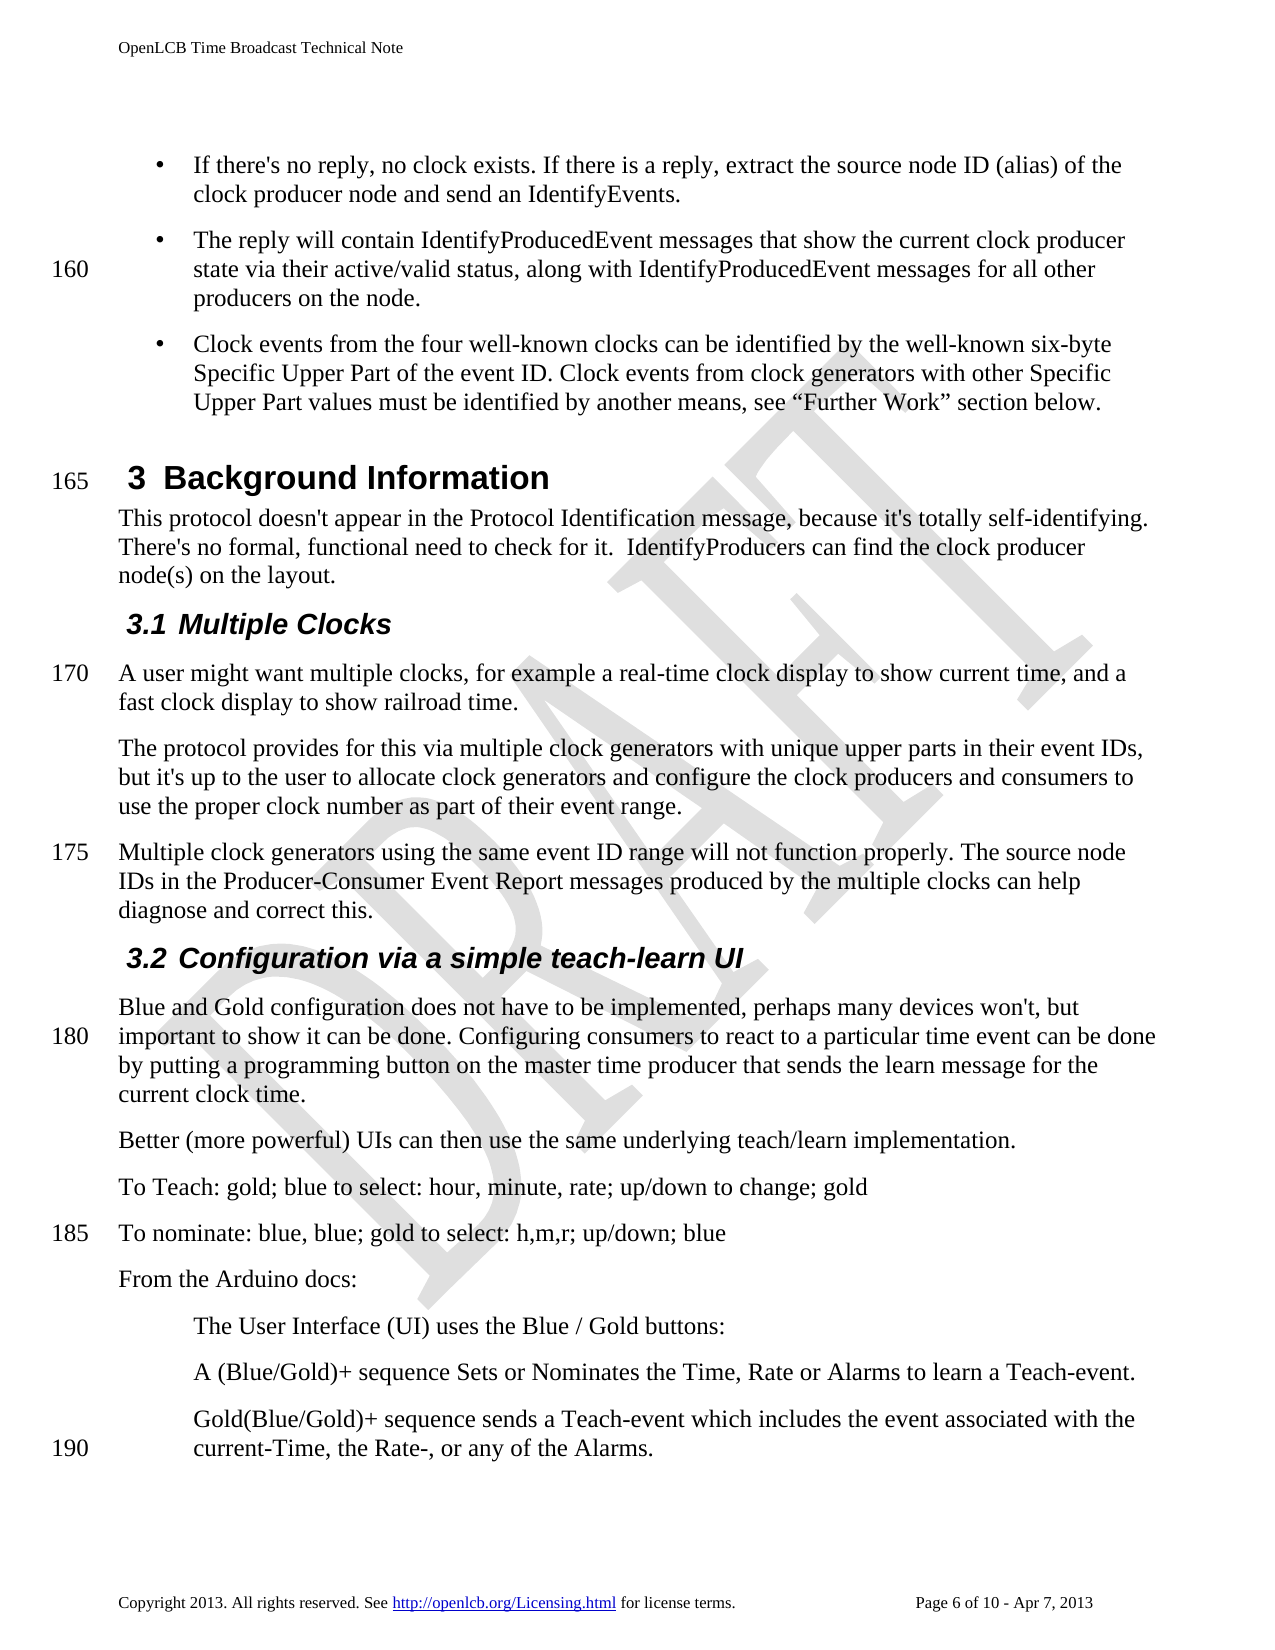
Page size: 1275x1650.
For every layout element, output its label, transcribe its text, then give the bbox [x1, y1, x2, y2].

list If there's no reply, no clock exists. If there is a reply, extract the source node ID (alias) of the clock producer node and send an IdentifyEvents. [156, 150, 1157, 207]
subtitle [1011, 607, 1157, 640]
subtitle Configuration via a simple teach-learn UI [713, 941, 1157, 975]
text Multiple clock generators using the same event ID range will not function properly. The source node IDs in the Producer-Consumer Event Report messages produced by the multiple clocks can help diagnose and correct this. [118, 837, 386, 923]
subtitle Configuration via a simple teach-learn UI [541, 941, 715, 975]
text The protocol provides for this via multiple clock generators with unique upper parts in their event IDs, but it's up to the user to allocate clock generators and configure the clock producers and consumers to use the proper clock number as part of their event range. [568, 733, 701, 819]
subtitle [812, 607, 1001, 640]
text Better (more powerful) UIs can then use the same underlying teach/learn implementation. [321, 1125, 485, 1154]
subtitle [757, 458, 858, 497]
text Multiple clock generators using the same event ID range will not function properly. The source node IDs in the Producer-Consumer Event Report messages produced by the multiple clocks can help diagnose and correct this. [799, 837, 1157, 923]
subtitle Configuration via a simple teach-learn UI [447, 941, 513, 975]
text A (Blue/Gold)+ sequence Sets or Nominates the Time, Rate or Alarms to learn a Teach-event. [193, 1357, 1157, 1386]
list The reply will contain IdentifyProducedEvent messages that show the current clock producer state via their active/valid status, along with IdentifyProducedEvent messages for all other producers on the node. [156, 225, 1157, 311]
text A user might want multiple clocks, for example a real-time clock display to show current time, and a fast clock display to show railroad time. [118, 658, 536, 716]
text [447, 1264, 1157, 1293]
text Blue and Gold configuration does not have to be implemented, perhaps many devices won't, but important to show it can be done. Configuring consumers to react to a particular time event can be done by putting a programming button on the master time producer that sends the learn message for the current clock time. [211, 992, 455, 1107]
text Gold(Blue/Gold)+ sequence sends a Teach-event which includes the event associated with the current-Time, the Rate-, or any of the Alarms. [193, 1404, 1157, 1461]
text The protocol provides for this via multiple clock generators with unique upper parts in their event IDs, but it's up to the user to allocate clock generators and configure the clock producers and consumers to use the proper clock number as part of their event range. [646, 733, 879, 819]
text The User Interface (UI) uses the Blue / Gold buttons: [193, 1311, 1157, 1340]
text This protocol doesn't appear in the Protocol Identification message, because it's totally self-identifying. There's no formal, functional need to check for it. IdentifyProducers can find the clock producer node(s) on the layout. [118, 503, 685, 589]
subtitle [710, 607, 818, 640]
text From the Arduino docs: [118, 1264, 429, 1293]
text To nominate: blue, blue; gold to select: h,m,r; up/down; blue [414, 1218, 483, 1247]
text To Teach: gold; blue to select: hour, minute, rate; up/down to change; gold [521, 1172, 1157, 1200]
text To nominate: blue, blue; gold to select: h,m,r; up/down; blue [118, 1218, 400, 1247]
text This protocol doesn't appear in the Protocol Identification message, because it's totally self-identifying. There's no formal, functional need to check for it. IdentifyProducers can find the clock producer node(s) on the layout. [907, 503, 1157, 589]
subtitle Multiple Clocks [118, 607, 700, 640]
text Multiple clock generators using the same event ID range will not function properly. The source node IDs in the Producer-Consumer Event Report messages produced by the multiple clocks can help diagnose and correct this. [491, 837, 679, 923]
text A user might want multiple clocks, for example a real-time clock display to show current time, and a fast clock display to show railroad time. [535, 658, 776, 716]
text A user might want multiple clocks, for example a real-time clock display to show current time, and a fast clock display to show railroad time. [798, 658, 1157, 716]
text Blue and Gold configuration does not have to be implemented, perhaps many devices won't, but important to show it can be done. Configuring consumers to react to a particular time event can be done by putting a programming button on the master time producer that sends the learn message for the current clock time. [118, 992, 260, 1107]
text To Teach: gold; blue to select: hour, minute, rate; up/down to change; gold [368, 1172, 493, 1200]
text Better (more powerful) UIs can then use the same underlying teach/learn implementation. [505, 1125, 584, 1154]
text Multiple clock generators using the same event ID range will not function properly. The source node IDs in the Producer-Consumer Event Report messages produced by the multiple clocks can help diagnose and correct this. [366, 837, 514, 923]
text Blue and Gold configuration does not have to be implemented, perhaps many devices won't, but important to show it can be done. Configuring consumers to react to a particular time event can be done by putting a programming button on the master time producer that sends the learn message for the current clock time. [502, 992, 1157, 1107]
subtitle Configuration via a simple teach-learn UI [118, 941, 438, 975]
text The protocol provides for this via multiple clock generators with unique upper parts in their event IDs, but it's up to the user to allocate clock generators and configure the clock producers and consumers to use the proper clock number as part of their event range. [118, 733, 607, 819]
text This protocol doesn't appear in the Protocol Identification message, because it's totally self-identifying. There's no formal, functional need to check for it. IdentifyProducers can find the clock producer node(s) on the layout. [665, 503, 950, 589]
text To nominate: blue, blue; gold to select: h,m,r; up/down; blue [494, 1218, 1157, 1247]
text To Teach: gold; blue to select: hour, minute, rate; up/down to change; gold [118, 1172, 353, 1200]
text Better (more powerful) UIs can then use the same underlying teach/learn implementation. [586, 1125, 1157, 1154]
text Multiple clock generators using the same event ID range will not function properly. The source node IDs in the Producer-Consumer Event Report messages produced by the multiple clocks can help diagnose and correct this. [671, 837, 816, 923]
text The protocol provides for this via multiple clock generators with unique upper parts in their event IDs, but it's up to the user to allocate clock generators and configure the clock producers and consumers to use the proper clock number as part of their event range. [836, 733, 1157, 819]
subtitle Background Information [118, 458, 755, 497]
subtitle [862, 458, 1157, 497]
list Clock events from the four well-known clocks can be identified by the well-known six-byte Specific Upper Part of the event ID. Clock events from clock generators with other Specific Upper Part values must be identified by another means, see “Further Work” section below. [156, 329, 1157, 415]
text Blue and Gold configuration does not have to be implemented, perhaps many devices won't, but important to show it can be done. Configuring consumers to react to a particular time event can be done by putting a programming button on the master time producer that sends the learn message for the current clock time. [388, 992, 570, 1107]
text Better (more powerful) UIs can then use the same underlying teach/learn implementation. [118, 1125, 307, 1154]
